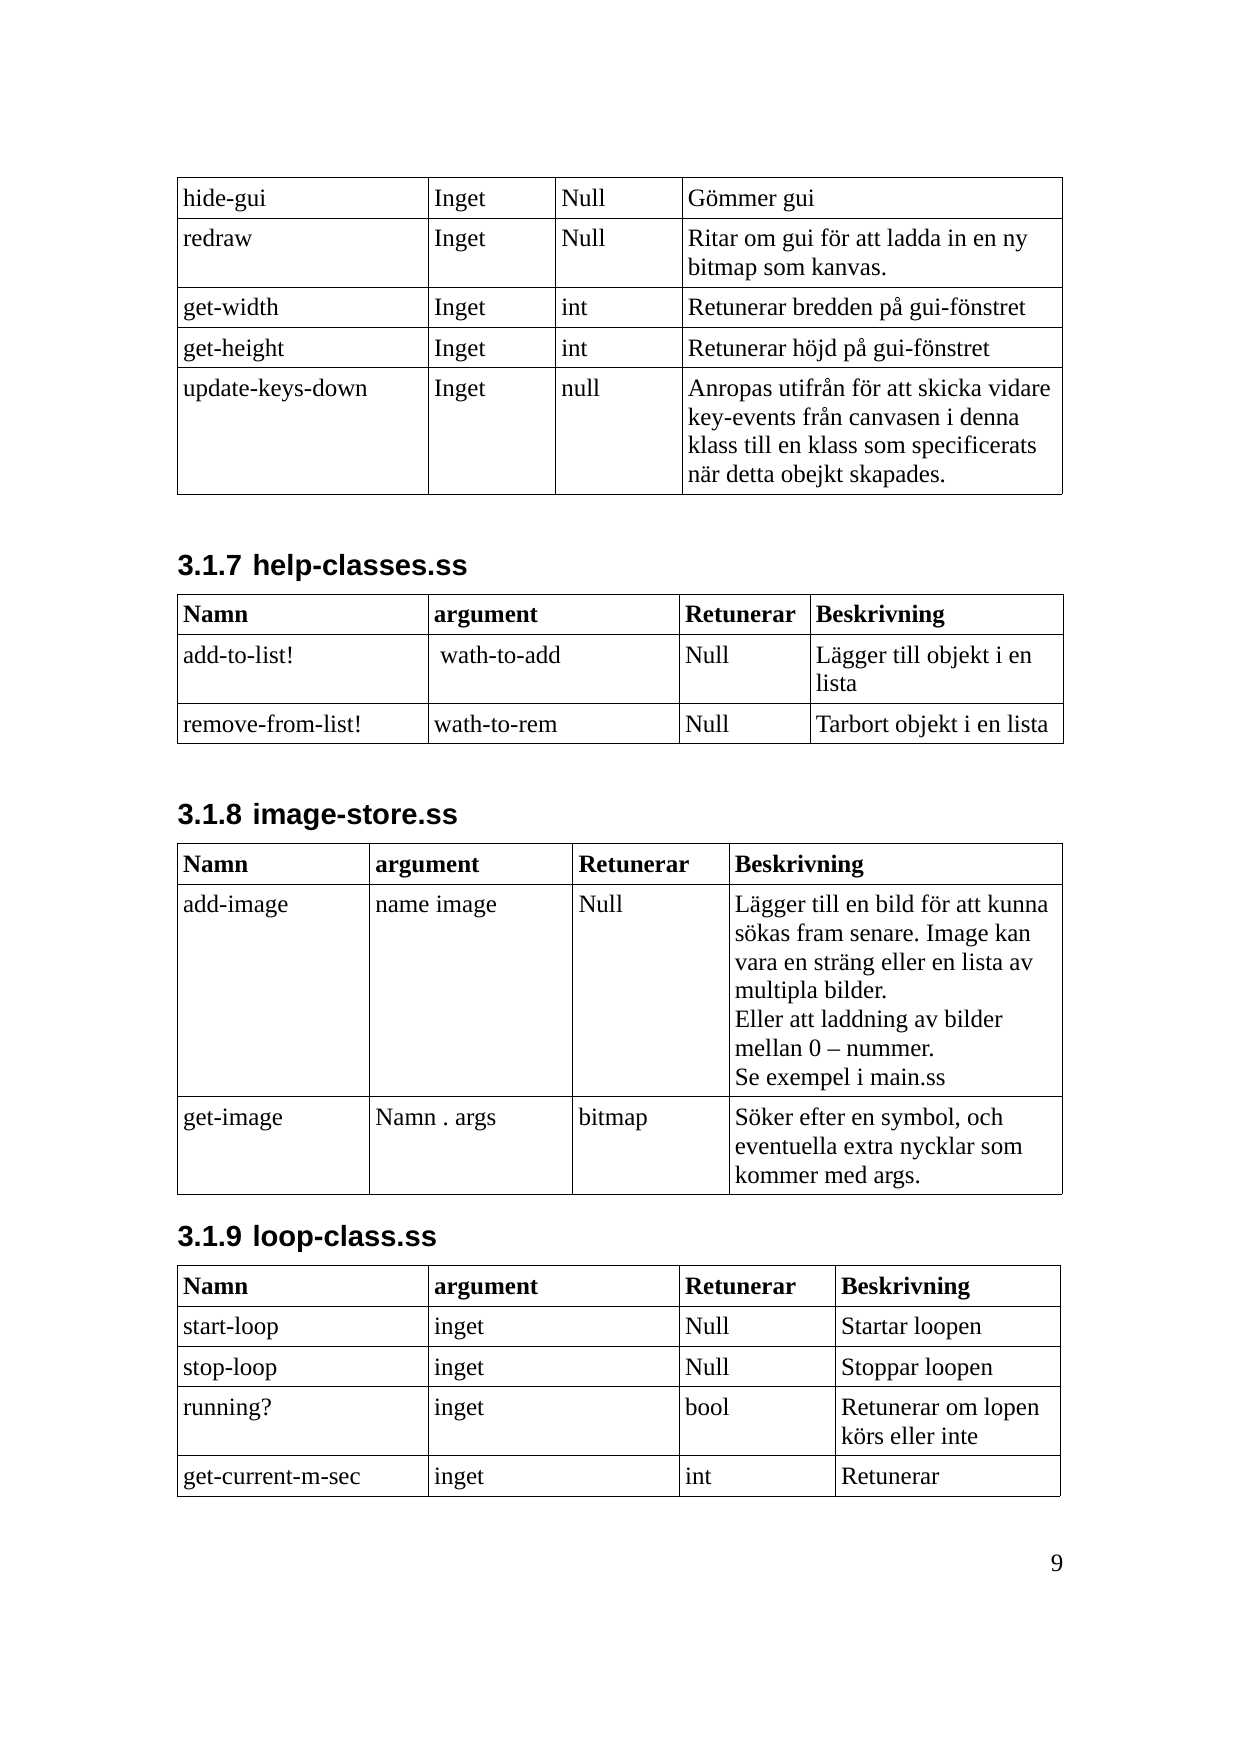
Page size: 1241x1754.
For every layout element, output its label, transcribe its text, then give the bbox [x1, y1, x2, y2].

table_header Namn [178, 844, 369, 883]
table_cell redraw [178, 219, 428, 287]
table_header Beskrivning [811, 595, 1063, 634]
table_cell get-width [178, 288, 428, 327]
table_cell int [556, 328, 682, 367]
table_cell add-to-list! [178, 635, 428, 703]
table_cell wath-to-add [429, 635, 679, 703]
table_cell int [556, 288, 682, 327]
table_cell Inget [429, 219, 555, 287]
table_cell remove-from-list! [178, 704, 428, 743]
table_cell Namn . args [370, 1097, 572, 1194]
table_cell start-loop [178, 1307, 428, 1346]
table_cell Gömmer gui [683, 178, 1062, 217]
table_cell get-height [178, 328, 428, 367]
table_cell Null [680, 704, 810, 743]
table_cell running? [178, 1387, 428, 1455]
table_cell Inget [429, 288, 555, 327]
table_header Beskrivning [730, 844, 1062, 883]
table_cell Retunerar om lopen körs eller inte [836, 1387, 1060, 1455]
table_cell Inget [429, 178, 555, 217]
table_cell update-keys-down [178, 368, 428, 494]
table_header argument [429, 1266, 679, 1306]
table_header Retunerar [680, 595, 810, 634]
table_cell Lägger till objekt i en lista [811, 635, 1063, 703]
table_cell Söker efter en symbol, och eventuella extra nycklar som kommer med args. [730, 1097, 1062, 1194]
table_cell stop-loop [178, 1347, 428, 1386]
table_header argument [429, 595, 679, 634]
table_cell null [556, 368, 682, 494]
table_cell Tarbort objekt i en lista [811, 704, 1063, 743]
table_cell bitmap [573, 1097, 729, 1194]
table_cell inget [429, 1456, 679, 1496]
table_cell Ritar om gui för att ladda in en ny bitmap som kanvas. [683, 219, 1062, 287]
table_cell Inget [429, 328, 555, 367]
subtitle loop-class.ss [177, 1219, 1063, 1253]
table_cell Stoppar loopen [836, 1347, 1060, 1386]
table_cell Null [680, 1307, 835, 1346]
table_header Beskrivning [836, 1266, 1060, 1306]
table_cell inget [429, 1307, 679, 1346]
table_cell Null [556, 219, 682, 287]
table_cell Lägger till en bild för att kunna sökas fram senare. Image kan vara en sträng eller en lista av multipla bilder. Eller att laddning av bilder mellan 0 – nummer. Se exempel i main.ss [730, 885, 1062, 1096]
table_cell Null [680, 635, 810, 703]
table_cell Startar loopen [836, 1307, 1060, 1346]
table_header Retunerar [680, 1266, 835, 1306]
subtitle image-store.ss [177, 797, 1063, 831]
table_cell inget [429, 1387, 679, 1455]
table_cell Null [573, 885, 729, 1096]
table_header Namn [178, 1266, 428, 1306]
table_cell bool [680, 1387, 835, 1455]
table_header Retunerar [573, 844, 729, 883]
table_cell inget [429, 1347, 679, 1386]
table_header Namn [178, 595, 428, 634]
table_cell hide-gui [178, 178, 428, 217]
table_cell Retunerar bredden på gui-fönstret [683, 288, 1062, 327]
table_cell int [680, 1456, 835, 1496]
table_cell Null [556, 178, 682, 217]
table_cell Retunerar höjd på gui-fönstret [683, 328, 1062, 367]
table_cell wath-to-rem [429, 704, 679, 743]
table_cell get-current-m-sec [178, 1456, 428, 1496]
subtitle help-classes.ss [177, 548, 1063, 581]
table_cell add-image [178, 885, 369, 1096]
table_header argument [370, 844, 572, 883]
table_cell get-image [178, 1097, 369, 1194]
table_cell Inget [429, 368, 555, 494]
table_cell Null [680, 1347, 835, 1386]
table_cell name image [370, 885, 572, 1096]
table_cell Retunerar [836, 1456, 1060, 1496]
table_cell Anropas utifrån för att skicka vidare key-events från canvasen i denna klass till en klass som specificerats när detta obejkt skapades. [683, 368, 1062, 494]
